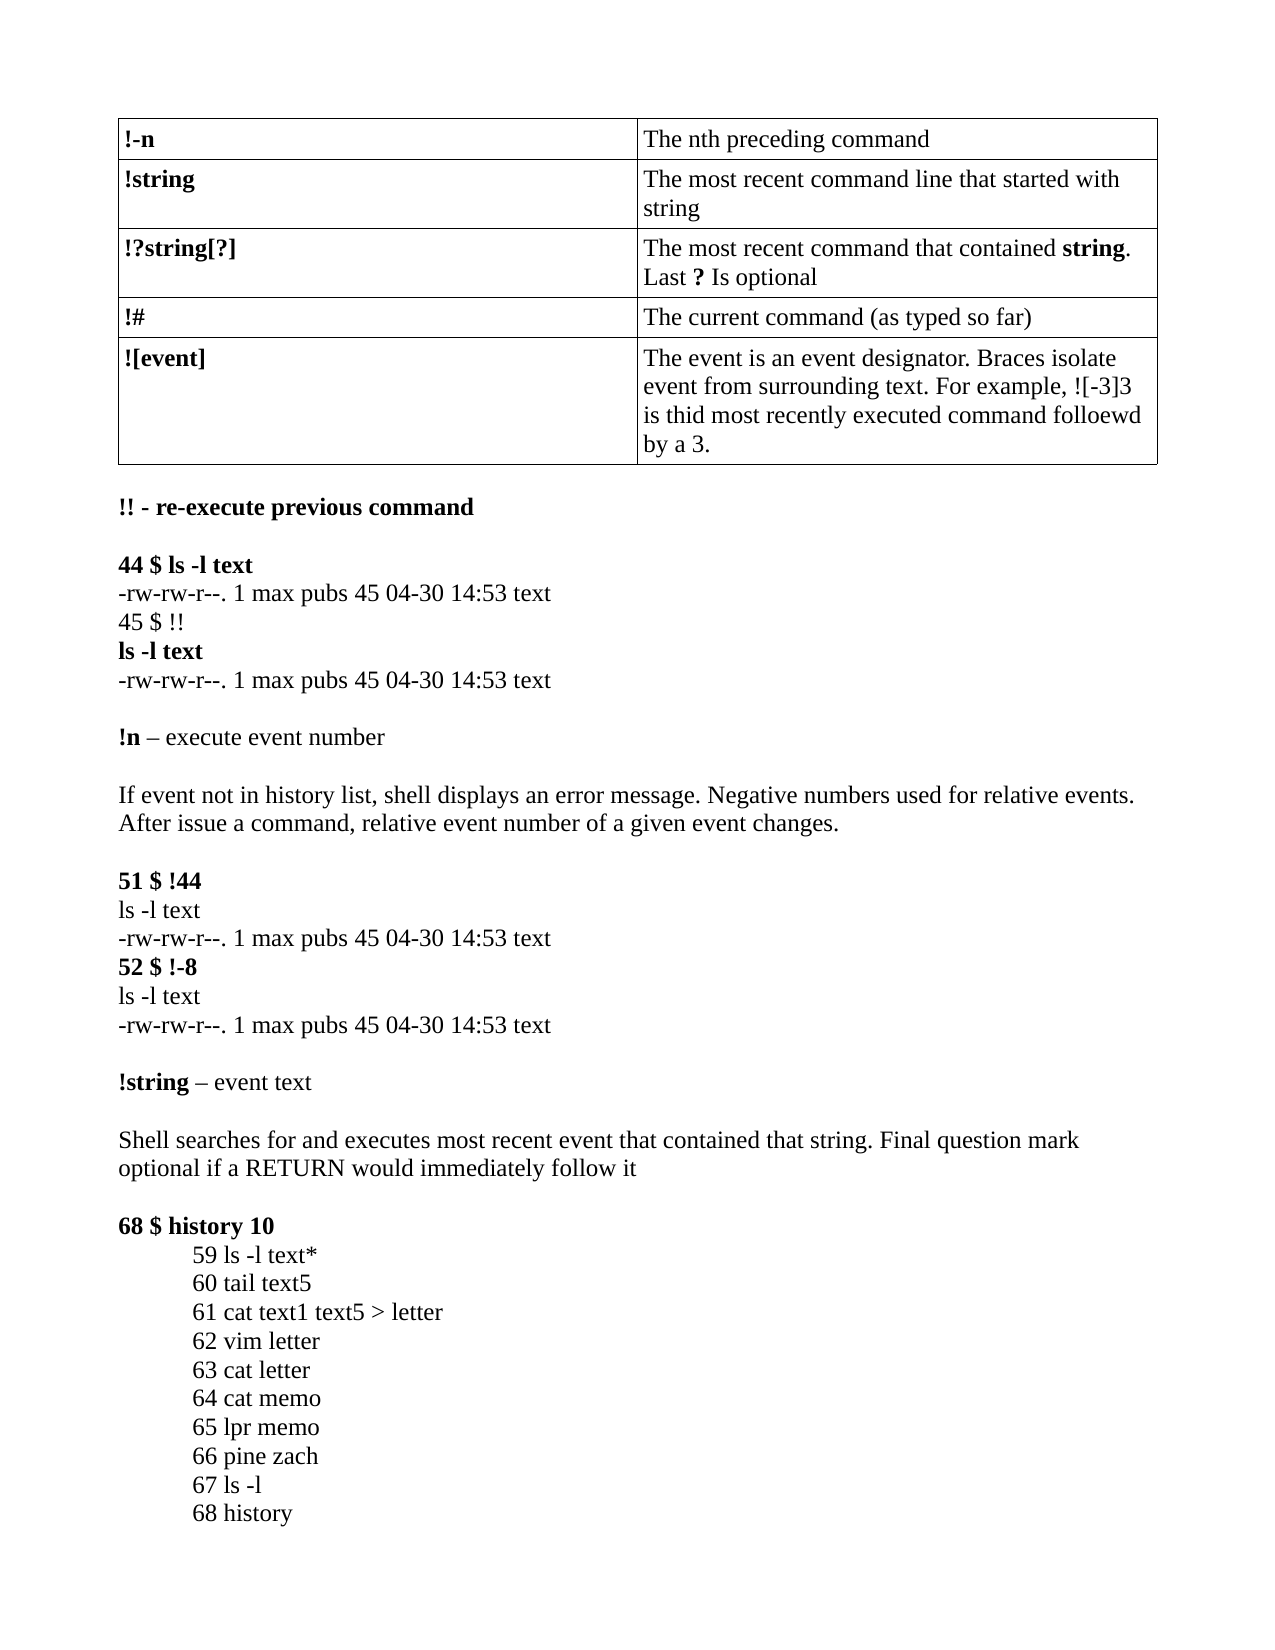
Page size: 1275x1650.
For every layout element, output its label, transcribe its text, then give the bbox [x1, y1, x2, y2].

text If event not in history list, shell displays an error message. Negative numbers used for relative events. After issue a command, relative event number of a given event changes. [118, 780, 1157, 837]
text Shell searches for and executes most recent event that contained that string. Final question mark optional if a RETURN would immediately follow it [118, 1125, 1157, 1182]
table_cell !-n [119, 119, 637, 158]
text 68 history [118, 1498, 1157, 1527]
text -rw-rw-r--. 1 max pubs 45 04-30 14:53 text [118, 923, 1157, 952]
table_cell The most recent command that contained string. Last ? Is optional [638, 229, 1157, 297]
text -rw-rw-r--. 1 max pubs 45 04-30 14:53 text [118, 665, 1157, 693]
text 62 vim letter [118, 1326, 1157, 1355]
table_cell The event is an event designator. Braces isolate event from surrounding text. For example, ![-3]3 is thid most recently executed command folloewd by a 3. [638, 338, 1157, 463]
text 66 pine zach [118, 1441, 1157, 1470]
text ls -l text [118, 636, 1157, 665]
text 52 $ !-8 [118, 952, 1157, 981]
table_cell ![event] [119, 338, 637, 463]
table_cell !?string[?] [119, 229, 637, 297]
text 59 ls -l text* [118, 1240, 1157, 1268]
text ls -l text [118, 981, 1157, 1010]
table_cell The current command (as typed so far) [638, 298, 1157, 337]
text 44 $ ls -l text [118, 550, 1157, 578]
text 61 cat text1 text5 > letter [118, 1297, 1157, 1326]
text 64 cat memo [118, 1383, 1157, 1412]
text 68 $ history 10 [118, 1211, 1157, 1240]
text 63 cat letter [118, 1355, 1157, 1383]
text !n – execute event number [118, 722, 1157, 751]
table_cell !string [119, 160, 637, 227]
text 45 $ !! [118, 607, 1157, 636]
text 60 tail text5 [118, 1268, 1157, 1297]
text -rw-rw-r--. 1 max pubs 45 04-30 14:53 text [118, 578, 1157, 607]
text ls -l text [118, 895, 1157, 923]
text -rw-rw-r--. 1 max pubs 45 04-30 14:53 text [118, 1010, 1157, 1038]
table_cell !# [119, 298, 637, 337]
text !! - re-execute previous command [118, 492, 1157, 521]
text 67 ls -l [118, 1470, 1157, 1498]
table_cell The most recent command line that started with string [638, 160, 1157, 227]
table_cell The nth preceding command [638, 119, 1157, 158]
text 65 lpr memo [118, 1412, 1157, 1441]
text !string – event text [118, 1067, 1157, 1096]
text 51 $ !44 [118, 866, 1157, 895]
